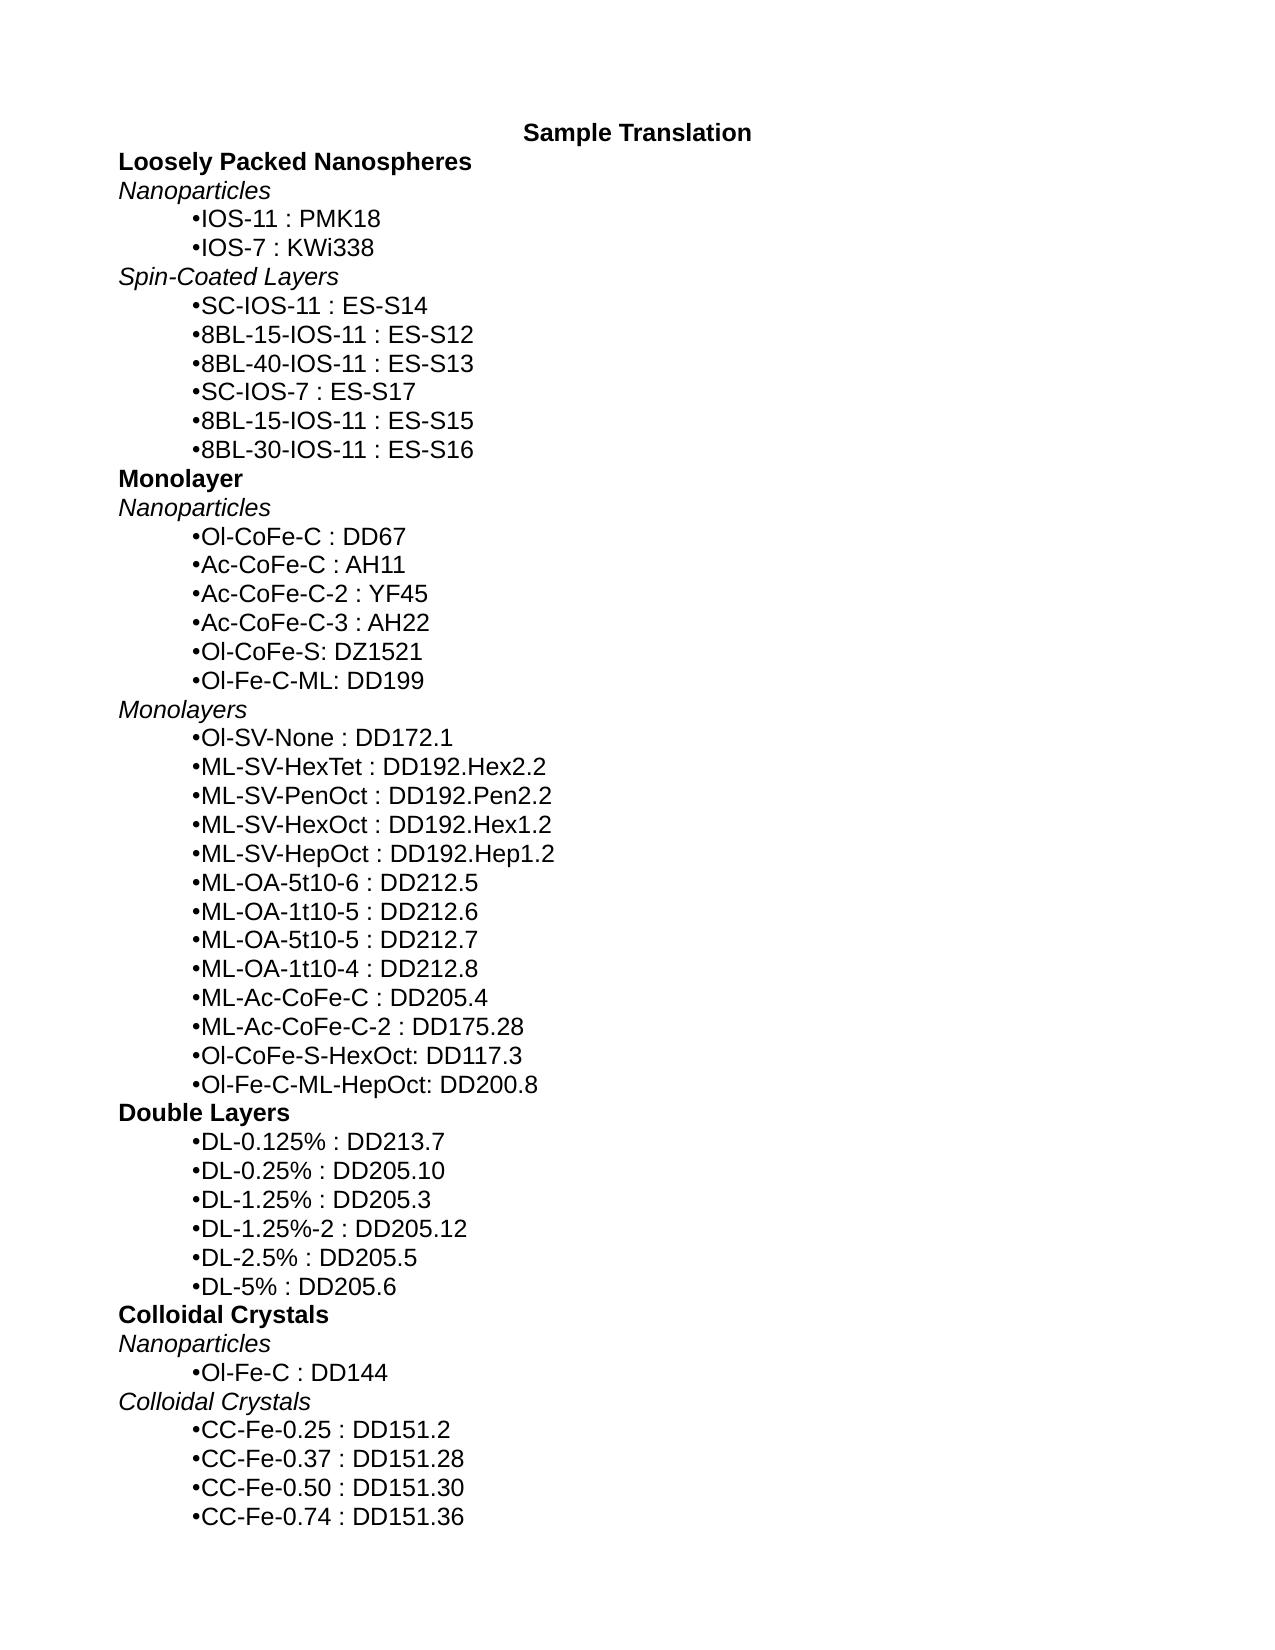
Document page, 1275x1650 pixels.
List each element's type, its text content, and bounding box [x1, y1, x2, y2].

list DL-0.25% : DD205.10 [118, 1156, 1157, 1185]
text Monolayers [118, 694, 1157, 723]
list DL-0.125% : DD213.7 [118, 1127, 1157, 1156]
text Spin-Coated Layers [118, 262, 1157, 291]
text Monolayer [118, 464, 1157, 493]
list Ol-CoFe-S-HexOct: DD117.3 [118, 1041, 1157, 1069]
list ML-OA-5t10-6 : DD212.5 [118, 868, 1157, 896]
list IOS-7 : KWi338 [118, 233, 1157, 262]
list ML-Ac-CoFe-C : DD205.4 [118, 983, 1157, 1012]
text Nanoparticles [118, 493, 1157, 521]
list CC-Fe-0.25 : DD151.2 [118, 1415, 1157, 1444]
text Sample Translation [118, 118, 1157, 147]
text Colloidal Crystals [118, 1300, 1157, 1329]
text Colloidal Crystals [118, 1387, 1157, 1415]
list Ol-CoFe-S: DZ1521 [118, 637, 1157, 666]
list SC-IOS-7 : ES-S17 [118, 377, 1157, 406]
list ML-SV-HexTet : DD192.Hex2.2 [118, 752, 1157, 781]
list 8BL-40-IOS-11 : ES-S13 [118, 348, 1157, 377]
list ML-SV-HepOct : DD192.Hep1.2 [118, 839, 1157, 868]
list DL-2.5% : DD205.5 [118, 1243, 1157, 1271]
text Double Layers [118, 1098, 1157, 1127]
list 8BL-15-IOS-11 : ES-S12 [118, 320, 1157, 348]
list IOS-11 : PMK18 [118, 204, 1157, 233]
list CC-Fe-0.37 : DD151.28 [118, 1444, 1157, 1473]
list Ol-SV-None : DD172.1 [118, 723, 1157, 752]
list Ol-Fe-C-ML: DD199 [118, 666, 1157, 694]
list CC-Fe-0.50 : DD151.30 [118, 1473, 1157, 1502]
list 8BL-15-IOS-11 : ES-S15 [118, 406, 1157, 435]
list ML-OA-5t10-5 : DD212.7 [118, 925, 1157, 954]
list ML-OA-1t10-4 : DD212.8 [118, 954, 1157, 983]
text Loosely Packed Nanospheres [118, 147, 1157, 176]
list Ac-CoFe-C-2 : YF45 [118, 579, 1157, 608]
text Nanoparticles [118, 1329, 1157, 1358]
list ML-SV-HexOct : DD192.Hex1.2 [118, 810, 1157, 839]
list DL-1.25% : DD205.3 [118, 1185, 1157, 1214]
list Ac-CoFe-C : AH11 [118, 550, 1157, 579]
list Ol-Fe-C-ML-HepOct: DD200.8 [118, 1069, 1157, 1098]
list ML-OA-1t10-5 : DD212.6 [118, 896, 1157, 925]
list DL-1.25%-2 : DD205.12 [118, 1214, 1157, 1243]
text Nanoparticles [118, 176, 1157, 204]
list SC-IOS-11 : ES-S14 [118, 291, 1157, 320]
list 8BL-30-IOS-11 : ES-S16 [118, 435, 1157, 464]
list Ol-Fe-C : DD144 [118, 1358, 1157, 1387]
list Ol-CoFe-C : DD67 [118, 521, 1157, 550]
list DL-5% : DD205.6 [118, 1271, 1157, 1300]
list ML-SV-PenOct : DD192.Pen2.2 [118, 781, 1157, 810]
list Ac-CoFe-C-3 : AH22 [118, 608, 1157, 637]
list ML-Ac-CoFe-C-2 : DD175.28 [118, 1012, 1157, 1041]
list CC-Fe-0.74 : DD151.36 [118, 1502, 1157, 1531]
